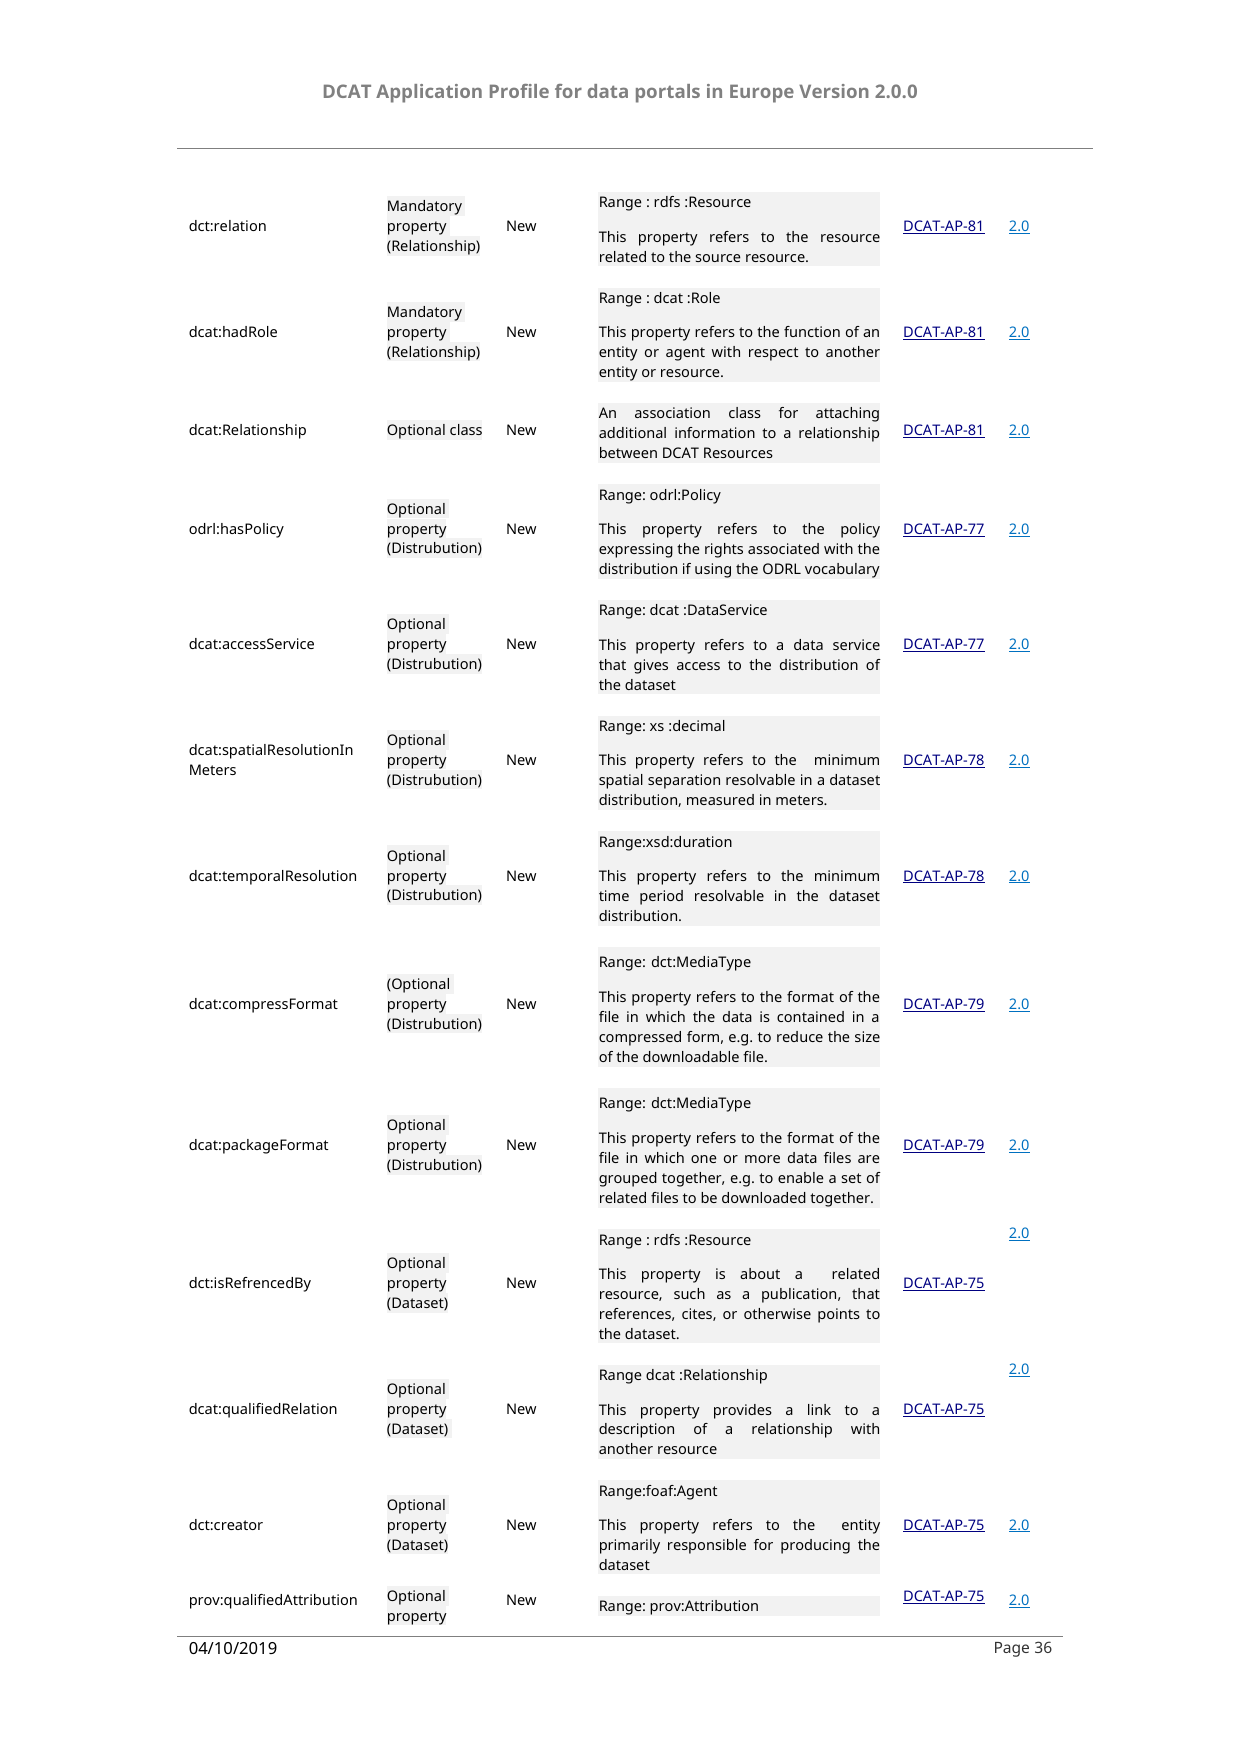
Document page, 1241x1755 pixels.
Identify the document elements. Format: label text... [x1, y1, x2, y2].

table_cell DCAT-AP-81 [892, 274, 997, 389]
table_cell Range dcat :Relationship This property provides a link to a description of a relationship with another resource [588, 1351, 891, 1466]
table_cell Optional class [376, 390, 494, 470]
table_cell Range: prov:Attribution [588, 1583, 891, 1628]
table_cell odrl:hasPolicy [178, 471, 375, 586]
table_cell Optional property (Distrubution) [376, 703, 494, 817]
table_cell Range: xs :decimal This property refers to the minimum spatial separation resolvable in a dataset distribution, measured in meters. [588, 703, 891, 817]
table_cell New [495, 1075, 587, 1215]
table_cell Mandatory property (Relationship) [376, 274, 494, 389]
table_cell DCAT-AP-77 [892, 587, 997, 701]
table_cell DCAT-AP-79 [892, 1075, 997, 1215]
table_cell Optional property (Distrubution) [376, 1075, 494, 1215]
table_cell 2.0 [998, 1075, 1063, 1215]
table_cell Range: dct:MediaType This property refers to the format of the file in which the data is contained in a compressed form, e.g. to reduce the size of the downloadable file. [588, 934, 891, 1074]
table_cell Range : rdfs :Resource This property is about a related resource, such as a publication, that references, cites, or otherwise points to the dataset. [588, 1216, 891, 1350]
table_cell 2.0 [998, 1467, 1063, 1582]
table_cell New [495, 1216, 587, 1350]
table_cell New [495, 1467, 587, 1582]
table_cell DCAT-AP-78 [892, 703, 997, 817]
table_cell Optional property (Dataset) [376, 1467, 494, 1582]
table_cell New [495, 934, 587, 1074]
table_cell prov:qualifiedAttribution [178, 1583, 375, 1628]
table_cell Range:foaf:Agent This property refers to the entity primarily responsible for producing the dataset [588, 1467, 891, 1582]
table_cell dcat:packageFormat [178, 1075, 375, 1215]
table_cell New [495, 274, 587, 389]
table_cell DCAT-AP-75 [892, 1351, 997, 1466]
table_cell Optional property (Distrubution) [376, 471, 494, 586]
table_cell dcat:hadRole [178, 274, 375, 389]
table_cell dcat:compressFormat [178, 934, 375, 1074]
table_cell Range: dcat :DataService This property refers to a data service that gives access to the distribution of the dataset [588, 587, 891, 701]
table_cell DCAT-AP-77 [892, 471, 997, 586]
table_cell DCAT-AP-81 [892, 179, 997, 273]
table_cell dcat:accessService [178, 587, 375, 701]
table_cell 2.0 [998, 1216, 1063, 1350]
table_cell 2.0 [998, 179, 1063, 273]
table_cell New [495, 587, 587, 701]
table_cell dct:isRefrencedBy [178, 1216, 375, 1350]
table_cell dcat:spatialResolutionInMeters [178, 703, 375, 817]
table_cell 2.0 [998, 274, 1063, 389]
table_cell New [495, 390, 587, 470]
table_cell 2.0 [998, 703, 1063, 817]
table_cell New [495, 471, 587, 586]
table_cell DCAT-AP-81 [892, 390, 997, 470]
table_cell Optional property (Distrubution) [376, 587, 494, 701]
table_cell Mandatory property (Relationship) [376, 179, 494, 273]
table_cell (Optional property (Distrubution) [376, 934, 494, 1074]
table_cell Range: dct:MediaType This property refers to the format of the file in which one or more data files are grouped together, e.g. to enable a set of related files to be downloaded together. [588, 1075, 891, 1215]
table_cell Range : rdfs :Resource This property refers to the resource related to the source resource. [588, 179, 891, 273]
table_cell DCAT-AP-75 [892, 1216, 997, 1350]
table_cell 2.0 [998, 471, 1063, 586]
table_cell DCAT-AP-78 [892, 818, 997, 933]
table_cell DCAT-AP-79 [892, 934, 997, 1074]
table_cell dcat:qualifiedRelation [178, 1351, 375, 1466]
table_cell dcat:temporalResolution [178, 818, 375, 933]
table_cell New [495, 179, 587, 273]
table_cell DCAT-AP-75 [892, 1583, 997, 1628]
table_cell An association class for attaching additional information to a relationship between DCAT Resources [588, 390, 891, 470]
table_cell 2.0 [998, 390, 1063, 470]
table_cell dct:creator [178, 1467, 375, 1582]
table_cell New [495, 1351, 587, 1466]
table_cell New [495, 1583, 587, 1628]
table_cell dct:relation [178, 179, 375, 273]
table_cell 2.0 [998, 1583, 1063, 1628]
table_cell Optional property [376, 1583, 494, 1628]
table_cell New [495, 703, 587, 817]
table_cell DCAT-AP-75 [892, 1467, 997, 1582]
table_cell 2.0 [998, 1351, 1063, 1466]
table_cell Range : dcat :Role This property refers to the function of an entity or agent with respect to another entity or resource. [588, 274, 891, 389]
table_cell Optional property (Dataset) [376, 1216, 494, 1350]
table_cell Range: odrl:Policy This property refers to the policy expressing the rights associated with the distribution if using the ODRL vocabulary [588, 471, 891, 586]
table_cell 2.0 [998, 934, 1063, 1074]
table_cell New [495, 818, 587, 933]
table_cell Optional property (Dataset) [376, 1351, 494, 1466]
table_cell Range:xsd:duration This property refers to the minimum time period resolvable in the dataset distribution. [588, 818, 891, 933]
table_cell 2.0 [998, 587, 1063, 701]
table_cell Optional property (Distrubution) [376, 818, 494, 933]
table_cell dcat:Relationship [178, 390, 375, 470]
table_cell 2.0 [998, 818, 1063, 933]
